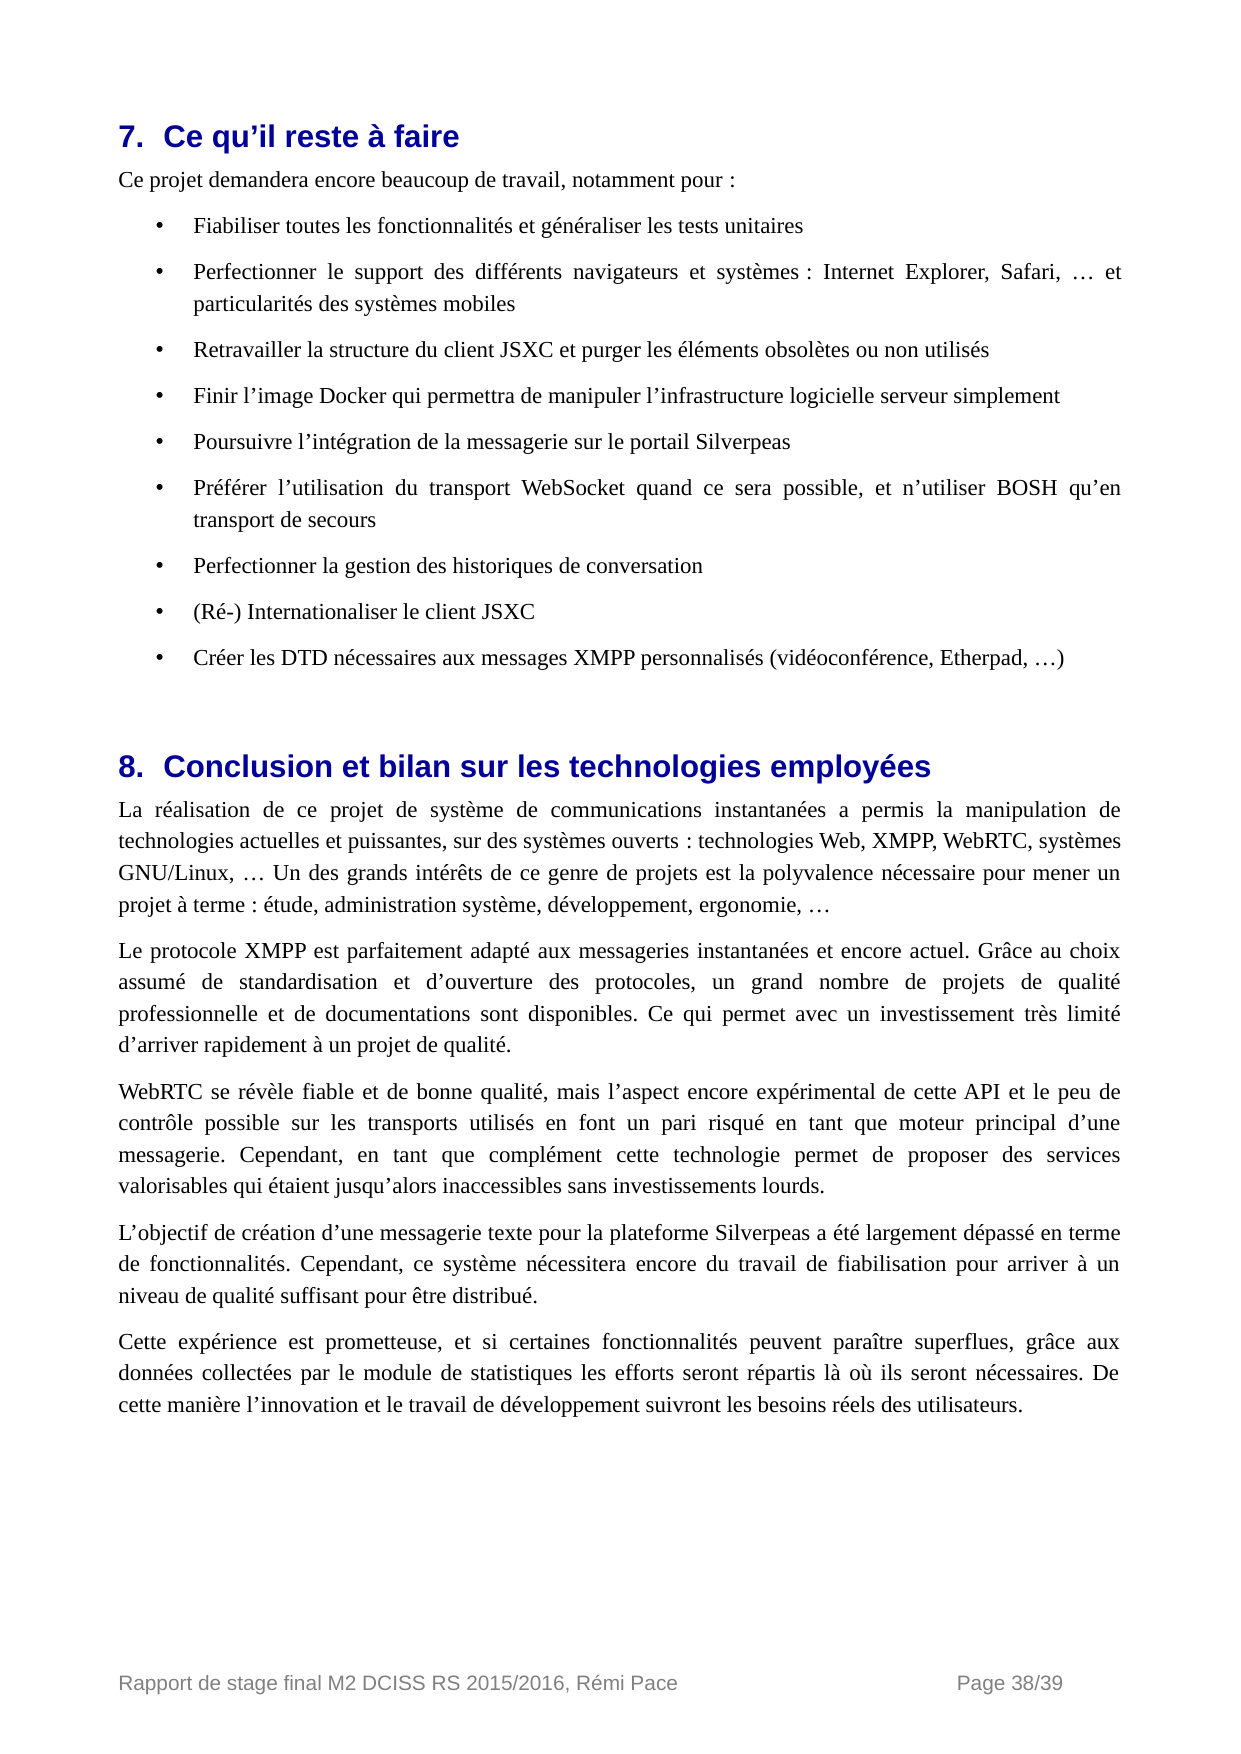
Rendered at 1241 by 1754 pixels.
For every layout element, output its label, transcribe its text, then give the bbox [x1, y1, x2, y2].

text Le protocole XMPP est parfaitement adapté aux messageries instantanées et encore actuel. Grâce au choix assumé de standardisation et d’ouverture des protocoles, un grand nombre de projets de qualité professionnelle et de documentations sont disponibles. Ce qui permet avec un investissement très limité d’arriver rapidement à un projet de qualité. [118, 937, 1122, 1058]
text WebRTC se révèle fiable et de bonne qualité, mais l’aspect encore expérimental de cette API et le peu de contrôle possible sur les transports utilisés en font un pari risqué en tant que moteur principal d’une messagerie. Cependant, en tant que complément cette technologie permet de proposer des services valorisables qui étaient jusqu’alors inaccessibles sans investissements lourds. [118, 1078, 1122, 1199]
text Cette expérience est prometteuse, et si certaines fonctionnalités peuvent paraître superflues, grâce aux données collectées par le module de statistiques les efforts seront répartis là où ils seront nécessaires. De cette manière l’innovation et le travail de développement suivront les besoins réels des utilisateurs. [118, 1328, 1122, 1417]
list Préférer l’utilisation du transport WebSocket quand ce sera possible, et n’utiliser BOSH qu’en transport de secours [156, 474, 1122, 532]
list Finir l’image Docker qui permettra de manipuler l’infrastructure logicielle serveur simplement [156, 382, 1122, 408]
text La réalisation de ce projet de système de communications instantanées a permis la manipulation de technologies actuelles et puissantes, sur des systèmes ouverts : technologies Web, XMPP, WebRTC, systèmes GNU/Linux, … Un des grands intérêts de ce genre de projets est la polyvalence nécessaire pour mener un projet à terme : étude, administration système, développement, ergonomie, … [118, 796, 1122, 917]
list Perfectionner la gestion des historiques de conversation [156, 552, 1122, 578]
list Poursuivre l’intégration de la messagerie sur le portail Silverpeas [156, 428, 1122, 454]
list Perfectionner le support des différents navigateurs et systèmes : Internet Explorer, Safari, … et particularités des systèmes mobiles [156, 258, 1122, 316]
list Retravailler la structure du client JSXC et purger les éléments obsolètes ou non utilisés [156, 336, 1122, 362]
list Fiabiliser toutes les fonctionnalités et généraliser les tests unitaires [156, 212, 1122, 238]
list Créer les DTD nécessaires aux messages XMPP personnalisés (vidéoconférence, Etherpad, …) [156, 644, 1122, 671]
list (Ré-) Internationaliser le client JSXC [156, 598, 1122, 624]
text L’objectif de création d’une messagerie texte pour la plateforme Silverpeas a été largement dépassé en terme de fonctionnalités. Cependant, ce système nécessitera encore du travail de fiabilisation pour arriver à un niveau de qualité suffisant pour être distribué. [118, 1218, 1122, 1308]
subtitle Conclusion et bilan sur les technologies employées [118, 748, 1122, 784]
text Ce projet demandera encore beaucoup de travail, notamment pour : [118, 166, 1122, 192]
subtitle Ce qu’il reste à faire [118, 118, 1122, 154]
